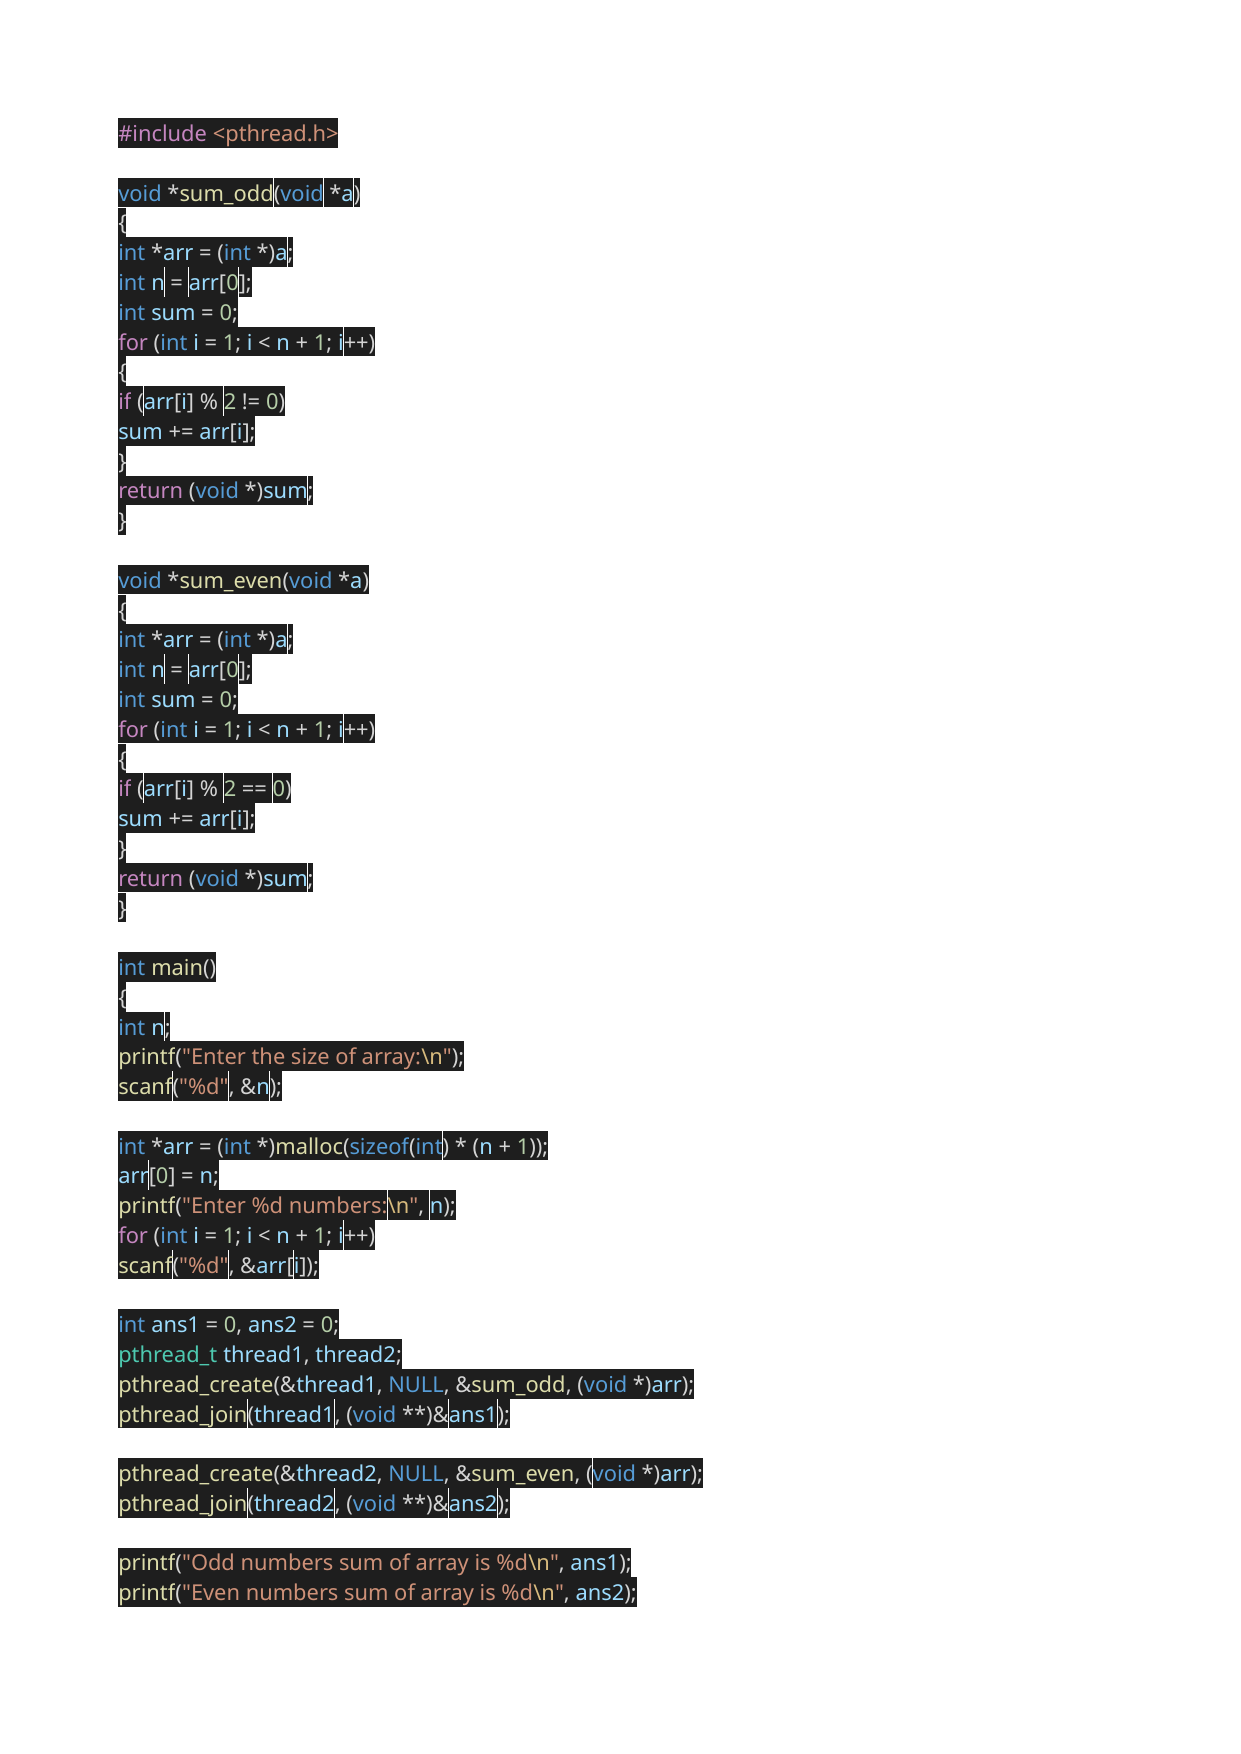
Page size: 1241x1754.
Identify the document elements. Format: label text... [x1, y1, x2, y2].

text void *sum_odd(void *a) [118, 178, 1122, 207]
text if (arr[i] % 2 != 0) [118, 386, 1122, 416]
text int n = arr[0]; [118, 267, 1122, 297]
text int *arr = (int *)a; [118, 237, 1122, 267]
text printf("Odd numbers sum of array is %d\n", ans1); [118, 1547, 1122, 1577]
text if (arr[i] % 2 == 0) [118, 773, 1122, 803]
text pthread_create(&thread2, NULL, &sum_even, (void *)arr); [118, 1458, 1122, 1488]
text printf("Enter the size of array:\n"); [118, 1041, 1122, 1071]
text int ans1 = 0, ans2 = 0; [118, 1309, 1122, 1339]
text pthread_join(thread1, (void **)&ans1); [118, 1399, 1122, 1428]
text } [118, 446, 1122, 476]
text for (int i = 1; i < n + 1; i++) [118, 327, 1122, 356]
text printf("Enter %d numbers:\n", n); [118, 1190, 1122, 1220]
text int *arr = (int *)malloc(sizeof(int) * (n + 1)); [118, 1131, 1122, 1160]
text } [118, 892, 1122, 922]
text for (int i = 1; i < n + 1; i++) [118, 1220, 1122, 1250]
text } [118, 833, 1122, 863]
text sum += arr[i]; [118, 803, 1122, 833]
text int sum = 0; [118, 684, 1122, 714]
text pthread_create(&thread1, NULL, &sum_odd, (void *)arr); [118, 1369, 1122, 1399]
text pthread_join(thread2, (void **)&ans2); [118, 1488, 1122, 1518]
text int main() [118, 952, 1122, 982]
text for (int i = 1; i < n + 1; i++) [118, 714, 1122, 743]
text return (void *)sum; [118, 476, 1122, 505]
text int n = arr[0]; [118, 654, 1122, 684]
text { [118, 594, 1122, 624]
text #include <pthread.h> [118, 118, 1122, 148]
text int sum = 0; [118, 297, 1122, 327]
text { [118, 356, 1122, 386]
text scanf("%d", &n); [118, 1071, 1122, 1101]
text printf("Even numbers sum of array is %d\n", ans2); [118, 1577, 1122, 1607]
text sum += arr[i]; [118, 416, 1122, 446]
text return (void *)sum; [118, 863, 1122, 892]
text int *arr = (int *)a; [118, 624, 1122, 654]
text { [118, 982, 1122, 1012]
text pthread_t thread1, thread2; [118, 1339, 1122, 1369]
text arr[0] = n; [118, 1160, 1122, 1190]
text { [118, 743, 1122, 773]
text } [118, 505, 1122, 535]
text { [118, 207, 1122, 237]
text int n; [118, 1012, 1122, 1041]
text void *sum_even(void *a) [118, 565, 1122, 594]
text scanf("%d", &arr[i]); [118, 1250, 1122, 1279]
